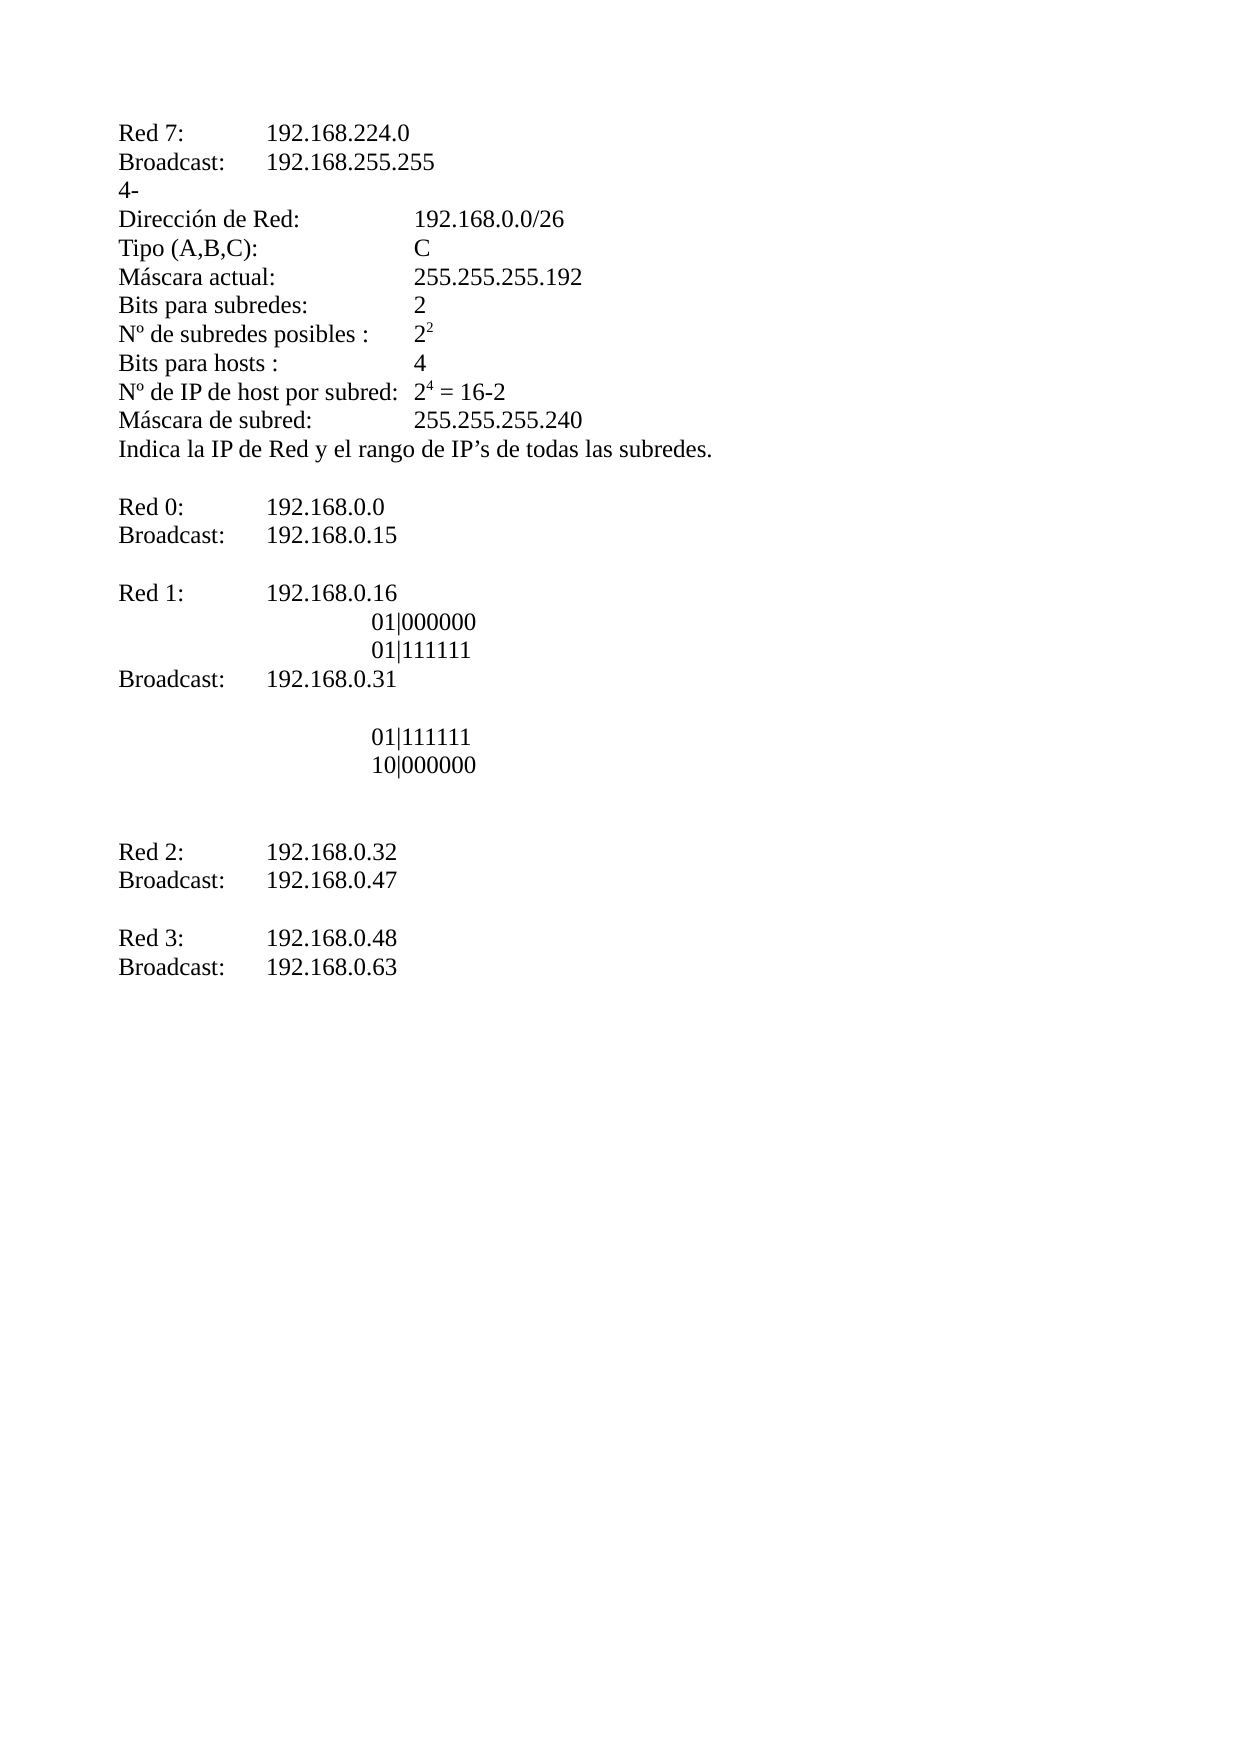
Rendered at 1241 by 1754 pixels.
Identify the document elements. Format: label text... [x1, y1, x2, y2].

text 4- [118, 176, 1122, 204]
text Nº de IP de host por subred: 24 = 16-2 [118, 377, 1122, 406]
text Máscara de subred: 255.255.255.240 [118, 406, 1122, 434]
text Nº de subredes posibles : 22 [118, 319, 1122, 348]
text Broadcast: 192.168.0.47 [118, 866, 1122, 894]
text 10|000000 [118, 751, 1122, 779]
text Red 2: 192.168.0.32 [118, 837, 1122, 866]
text Red 1: 192.168.0.16 [118, 578, 1122, 607]
text 01|000000 [118, 607, 1122, 636]
text Red 3: 192.168.0.48 [118, 923, 1122, 952]
text Tipo (A,B,C): C [118, 233, 1122, 262]
text Indica la IP de Red y el rango de IP’s de todas las subredes. [118, 434, 1122, 463]
text Bits para hosts : 4 [118, 348, 1122, 377]
text Dirección de Red: 192.168.0.0/26 [118, 204, 1122, 233]
text Broadcast: 192.168.0.15 [118, 521, 1122, 549]
text 01|111111 [118, 636, 1122, 664]
text Broadcast: 192.168.255.255 [118, 147, 1122, 176]
text Máscara actual: 255.255.255.192 [118, 262, 1122, 291]
text Broadcast: 192.168.0.31 [118, 664, 1122, 693]
text 01|111111 [118, 722, 1122, 751]
text Broadcast: 192.168.0.63 [118, 952, 1122, 981]
text Bits para subredes: 2 [118, 291, 1122, 319]
text Red 7: 192.168.224.0 [118, 118, 1122, 147]
text Red 0: 192.168.0.0 [118, 492, 1122, 521]
